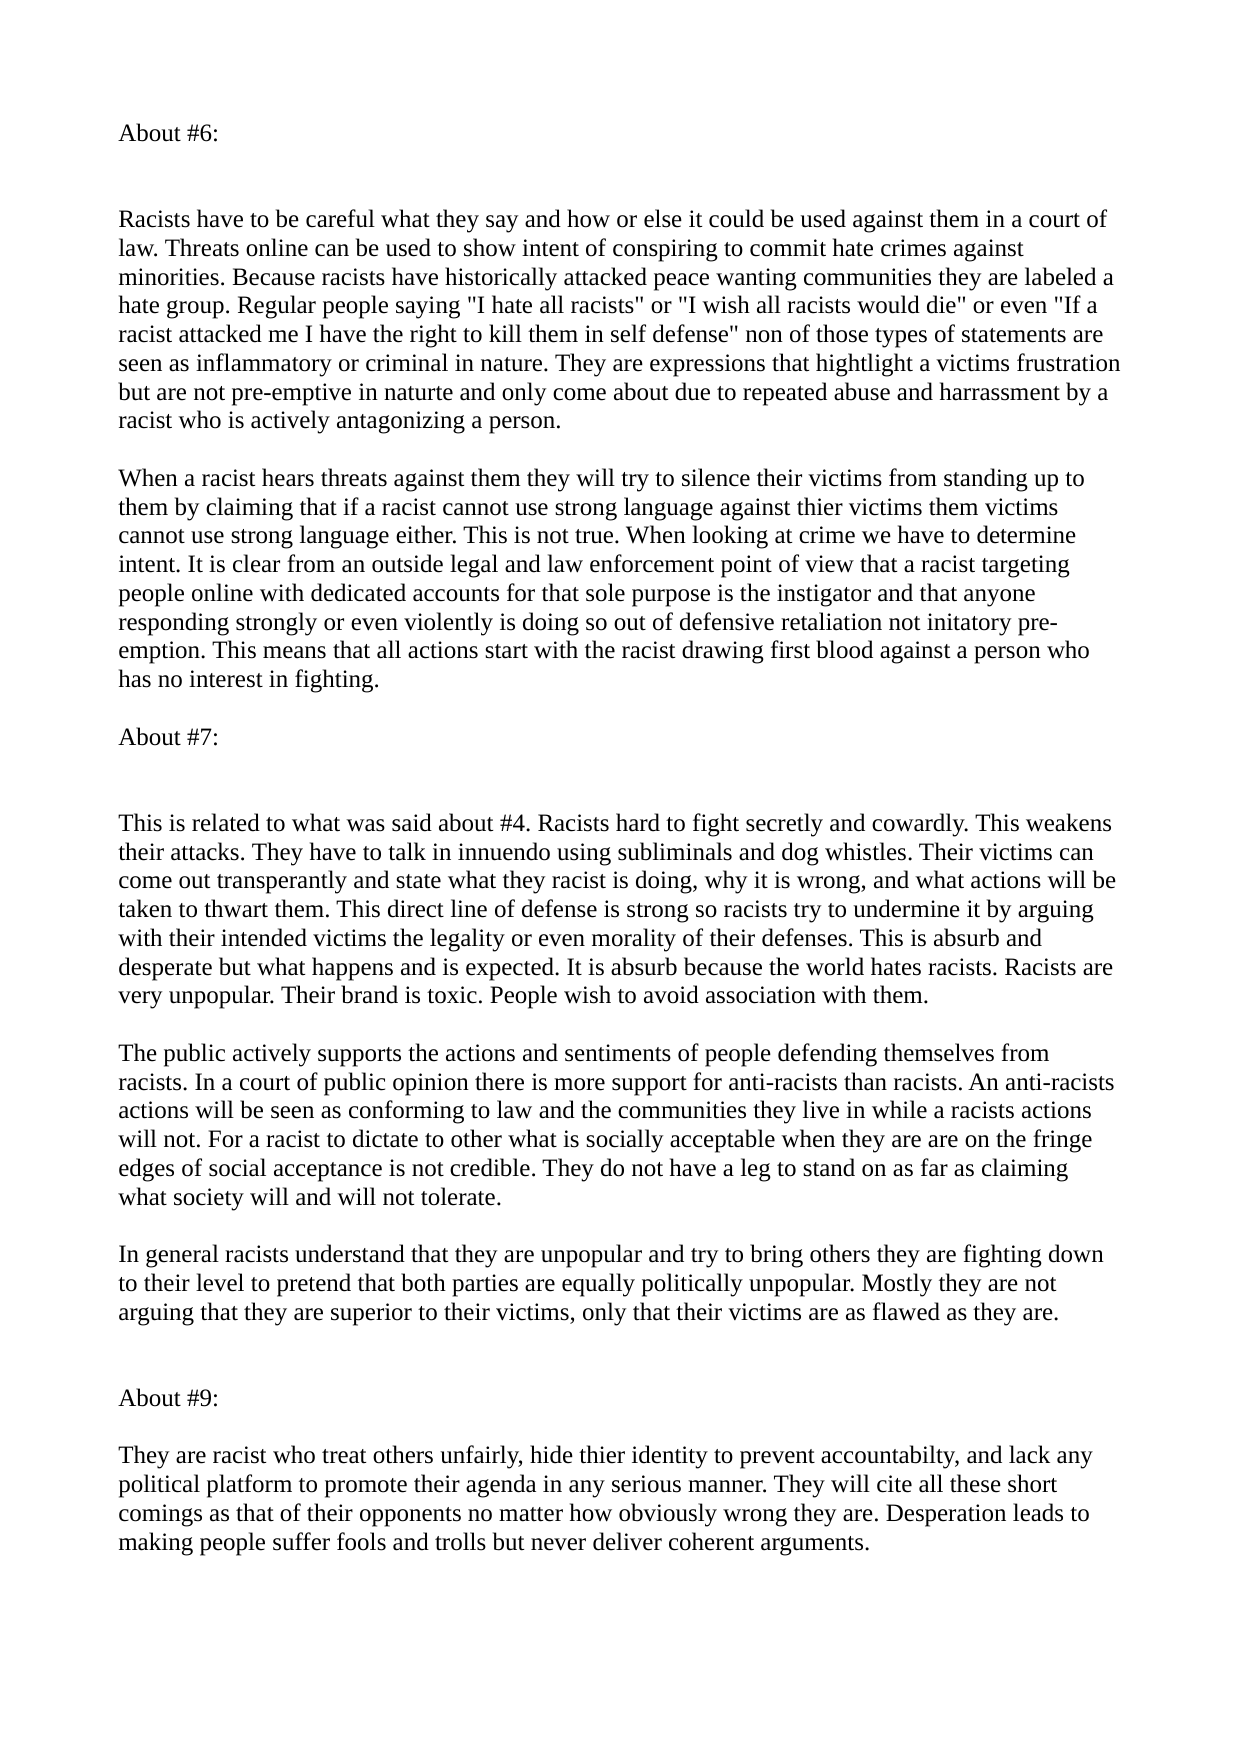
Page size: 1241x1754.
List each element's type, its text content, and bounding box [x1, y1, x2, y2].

text About #7: [118, 722, 1122, 751]
text This is related to what was said about #4. Racists hard to fight secretly and cowardly. This weakens their attacks. They have to talk in innuendo using subliminals and dog whistles. Their victims can come out transperantly and state what they racist is doing, why it is wrong, and what actions will be taken to thwart them. This direct line of defense is strong so racists try to undermine it by arguing with their intended victims the legality or even morality of their defenses. This is absurb and desperate but what happens and is expected. It is absurb because the world hates racists. Racists are very unpopular. Their brand is toxic. People wish to avoid association with them. [118, 808, 1122, 1009]
text Racists have to be careful what they say and how or else it could be used against them in a court of law. Threats online can be used to show intent of conspiring to commit hate crimes against minorities. Because racists have historically attacked peace wanting communities they are labeled a hate group. Regular people saying "I hate all racists" or "I wish all racists would die" or even "If a racist attacked me I have the right to kill them in self defense" non of those types of statements are seen as inflammatory or criminal in nature. They are expressions that hightlight a victims frustration but are not pre-emptive in naturte and only come about due to repeated abuse and harrassment by a racist who is actively antagonizing a person. [118, 204, 1122, 434]
text When a racist hears threats against them they will try to silence their victims from standing up to them by claiming that if a racist cannot use strong language against thier victims them victims cannot use strong language either. This is not true. When looking at crime we have to determine intent. It is clear from an outside legal and law enforcement point of view that a racist targeting people online with dedicated accounts for that sole purpose is the instigator and that anyone responding strongly or even violently is doing so out of defensive retaliation not initatory pre-emption. This means that all actions start with the racist drawing first blood against a person who has no interest in fighting. [118, 463, 1122, 693]
text About #9: [118, 1383, 1122, 1412]
text The public actively supports the actions and sentiments of people defending themselves from racists. In a court of public opinion there is more support for anti-racists than racists. An anti-racists actions will be seen as conforming to law and the communities they live in while a racists actions will not. For a racist to dictate to other what is socially acceptable when they are are on the fringe edges of social acceptance is not credible. They do not have a leg to stand on as far as claiming what society will and will not tolerate. [118, 1038, 1122, 1211]
text In general racists understand that they are unpopular and try to bring others they are fighting down to their level to pretend that both parties are equally politically unpopular. Mostly they are not arguing that they are superior to their victims, only that their victims are as flawed as they are. [118, 1239, 1122, 1326]
text About #6: [118, 118, 1122, 147]
text They are racist who treat others unfairly, hide thier identity to prevent accountabilty, and lack any political platform to promote their agenda in any serious manner. They will cite all these short comings as that of their opponents no matter how obviously wrong they are. Desperation leads to making people suffer fools and trolls but never deliver coherent arguments. [118, 1441, 1122, 1556]
